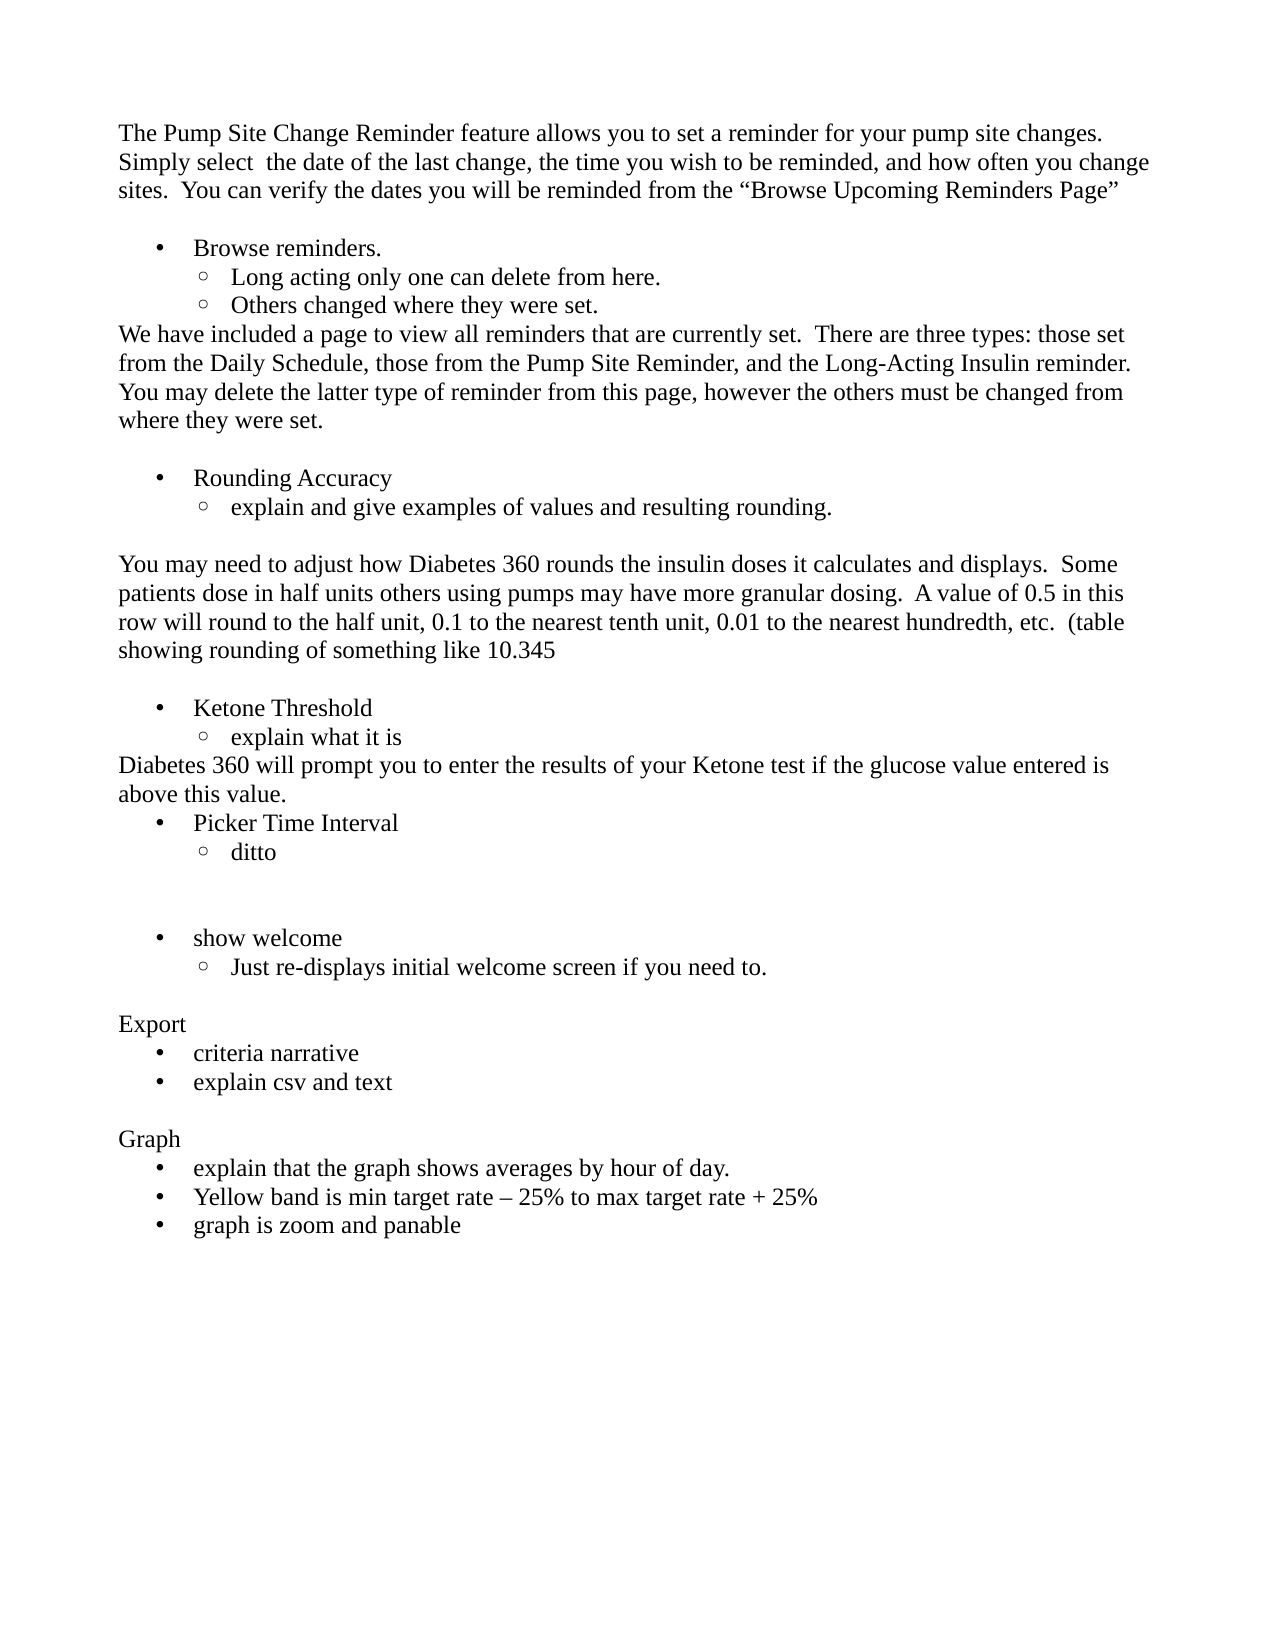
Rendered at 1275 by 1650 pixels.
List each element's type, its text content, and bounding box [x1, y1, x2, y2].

list Picker Time Interval [156, 808, 1157, 837]
text Diabetes 360 will prompt you to enter the results of your Ketone test if the glucose value entered is above this value. [118, 751, 1157, 808]
list Yellow band is min target rate – 25% to max target rate + 25% [156, 1182, 1157, 1211]
text The Pump Site Change Reminder feature allows you to set a reminder for your pump site changes. Simply select the date of the last change, the time you wish to be reminded, and how often you change sites. You can verify the dates you will be reminded from the “Browse Upcoming Reminders Page” [118, 118, 1157, 204]
list explain and give examples of values and resulting rounding. [193, 492, 1157, 521]
list graph is zoom and panable [156, 1211, 1157, 1239]
text Export [118, 1009, 1157, 1038]
text We have included a page to view all reminders that are currently set. There are three types: those set from the Daily Schedule, those from the Pump Site Reminder, and the Long-Acting Insulin reminder. You may delete the latter type of reminder from this page, however the others must be changed from where they were set. [118, 319, 1157, 434]
text Graph [118, 1124, 1157, 1153]
list Rounding Accuracy [156, 463, 1157, 492]
list ditto [193, 837, 1157, 866]
list Ketone Threshold [156, 693, 1157, 722]
list Browse reminders. [156, 233, 1157, 262]
list criteria narrative [156, 1038, 1157, 1067]
list Long acting only one can delete from here. [193, 262, 1157, 291]
list explain csv and text [156, 1067, 1157, 1096]
list show welcome [156, 923, 1157, 952]
list explain what it is [193, 722, 1157, 751]
list explain that the graph shows averages by hour of day. [156, 1153, 1157, 1182]
list Others changed where they were set. [193, 291, 1157, 319]
text You may need to adjust how Diabetes 360 rounds the insulin doses it calculates and displays. Some patients dose in half units others using pumps may have more granular dosing. A value of 0.5 in this row will round to the half unit, 0.1 to the nearest tenth unit, 0.01 to the nearest hundredth, etc. (table showing rounding of something like 10.345 [118, 549, 1157, 664]
list Just re-displays initial welcome screen if you need to. [193, 952, 1157, 981]
